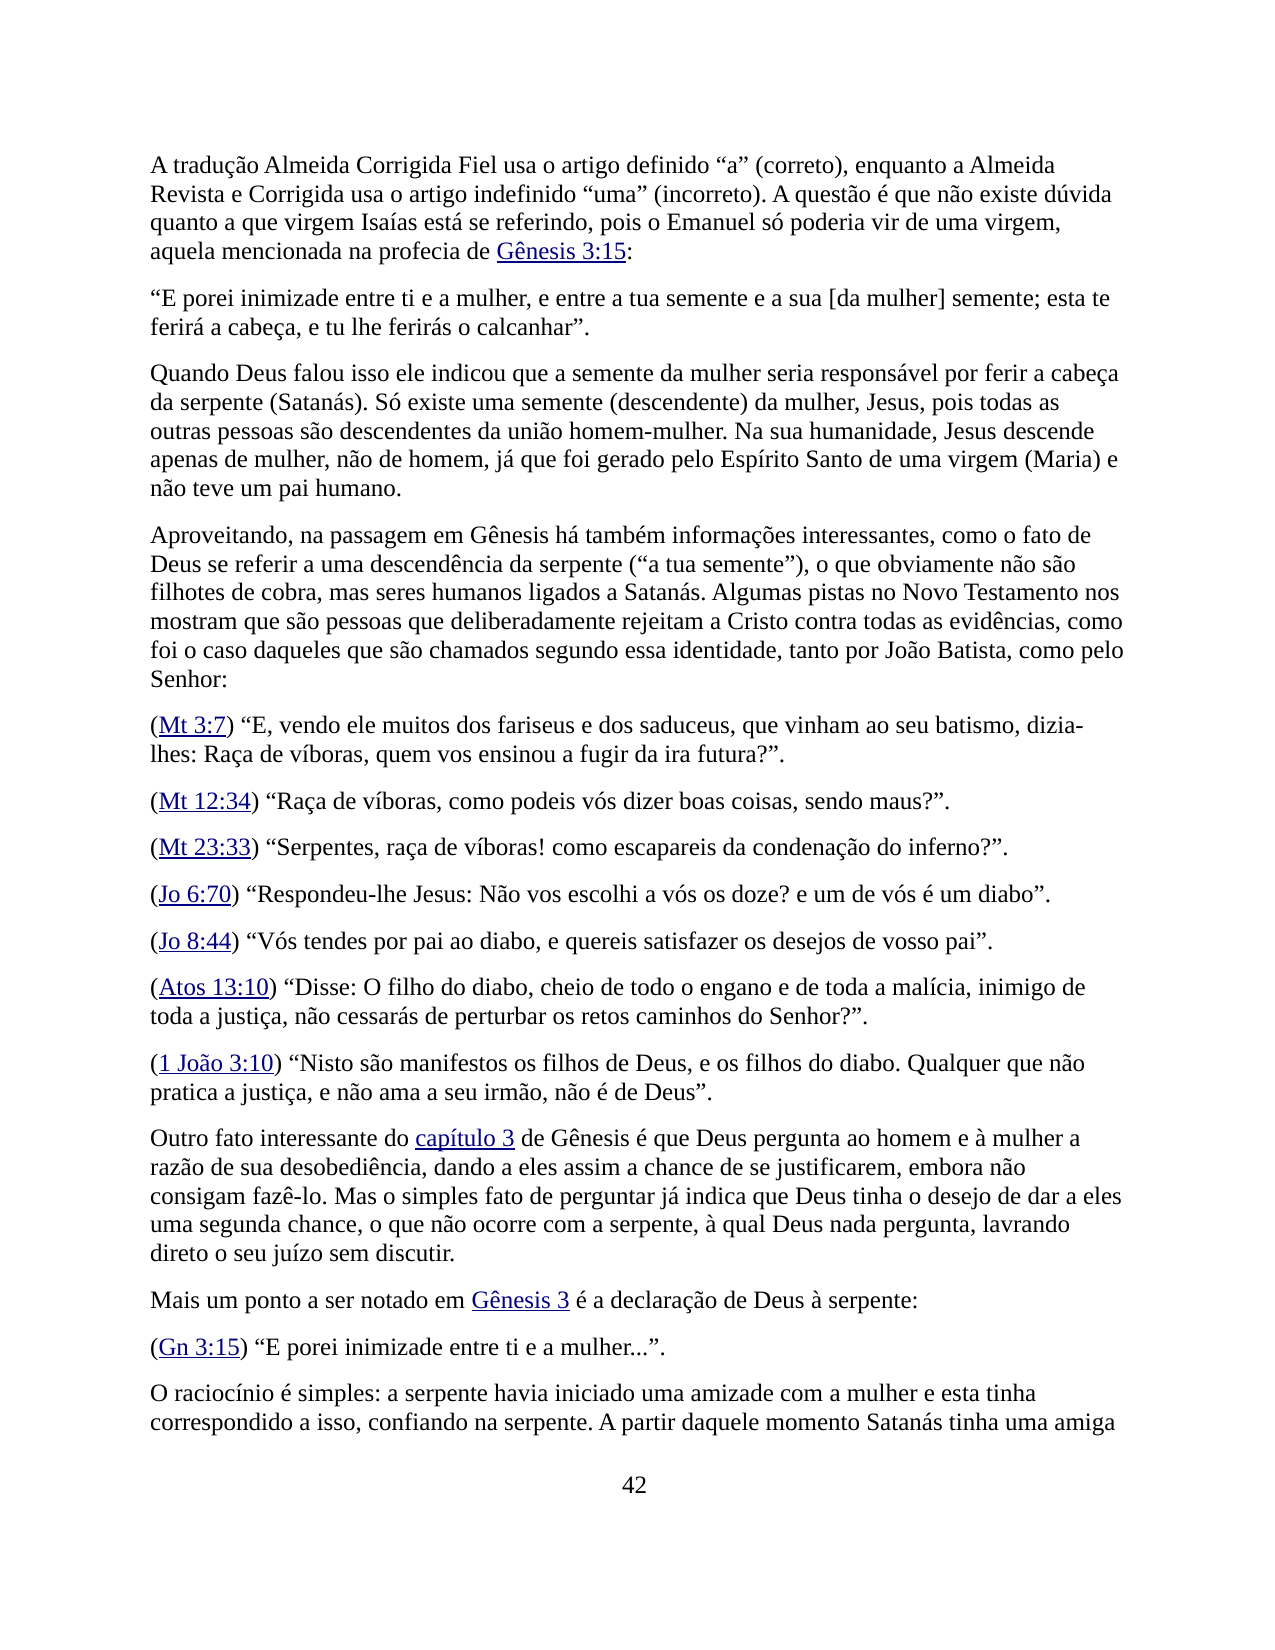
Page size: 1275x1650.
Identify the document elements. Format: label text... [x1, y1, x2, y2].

text (Mt 23:33) “Serpentes, raça de víboras! como escapareis da condenação do inferno?”. [150, 832, 1125, 861]
text (Mt 12:34) “Raça de víboras, como podeis vós dizer boas coisas, sendo maus?”. [150, 786, 1125, 814]
text (Jo 8:44) “Vós tendes por pai ao diabo, e quereis satisfazer os desejos de vosso pai”. [150, 926, 1125, 954]
text (Mt 3:7) “E, vendo ele muitos dos fariseus e dos saduceus, que vinham ao seu batismo, dizia-lhes: Raça de víboras, quem vos ensinou a fugir da ira futura?”. [150, 710, 1125, 768]
text (Gn 3:15) “E porei inimizade entre ti e a mulher...”. [150, 1332, 1125, 1360]
text Aproveitando, na passagem em Gênesis há também informações interessantes, como o fato de Deus se referir a uma descendência da serpente (“a tua semente”), o que obviamente não são filhotes de cobra, mas seres humanos ligados a Satanás. Algumas pistas no Novo Testamento nos mostram que são pessoas que deliberadamente rejeitam a Cristo contra todas as evidências, como foi o caso daqueles que são chamados segundo essa identidade, tanto por João Batista, como pelo Senhor: [150, 520, 1125, 692]
text Outro fato interessante do capítulo 3 de Gênesis é que Deus pergunta ao homem e à mulher a razão de sua desobediência, dando a eles assim a chance de se justificarem, embora não consigam fazê-lo. Mas o simples fato de perguntar já indica que Deus tinha o desejo de dar a eles uma segunda chance, o que não ocorre com a serpente, à qual Deus nada pergunta, lavrando direto o seu juízo sem discutir. [150, 1123, 1125, 1267]
text (1 João 3:10) “Nisto são manifestos os filhos de Deus, e os filhos do diabo. Qualquer que não pratica a justiça, e não ama a seu irmão, não é de Deus”. [150, 1048, 1125, 1105]
text (Jo 6:70) “Respondeu-lhe Jesus: Não vos escolhi a vós os doze? e um de vós é um diabo”. [150, 879, 1125, 908]
text Mais um ponto a ser notado em Gênesis 3 é a declaração de Deus à serpente: [150, 1285, 1125, 1314]
text “E porei inimizade entre ti e a mulher, e entre a tua semente e a sua [da mulher] semente; esta te ferirá a cabeça, e tu lhe ferirás o calcanhar”. [150, 283, 1125, 340]
text Quando Deus falou isso ele indicou que a semente da mulher seria responsável por ferir a cabeça da serpente (Satanás). Só existe uma semente (descendente) da mulher, Jesus, pois todas as outras pessoas são descendentes da união homem-mulher. Na sua humanidade, Jesus descende apenas de mulher, não de homem, já que foi gerado pelo Espírito Santo de uma virgem (Maria) e não teve um pai humano. [150, 358, 1125, 502]
text (Atos 13:10) “Disse: O filho do diabo, cheio de todo o engano e de toda a malícia, inimigo de toda a justiça, não cessarás de perturbar os retos caminhos do Senhor?”. [150, 972, 1125, 1030]
text A tradução Almeida Corrigida Fiel usa o artigo definido “a” (correto), enquanto a Almeida Revista e Corrigida usa o artigo indefinido “uma” (incorreto). A questão é que não existe dúvida quanto a que virgem Isaías está se referindo, pois o Emanuel só poderia vir de uma virgem, aquela mencionada na profecia de Gênesis 3:15: [150, 150, 1125, 265]
text O raciocínio é simples: a serpente havia iniciado uma amizade com a mulher e esta tinha correspondido a isso, confiando na serpente. A partir daquele momento Satanás tinha uma amiga [150, 1378, 1125, 1436]
